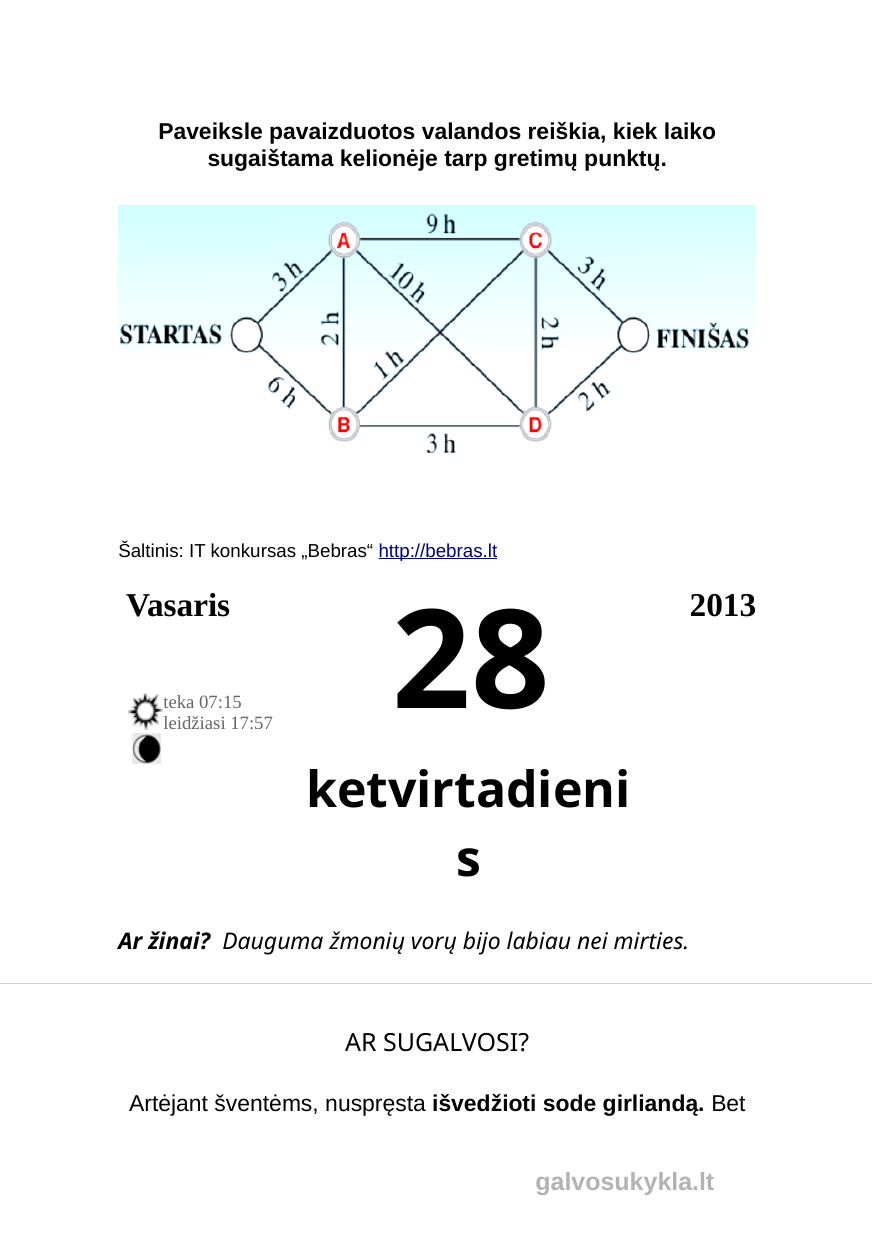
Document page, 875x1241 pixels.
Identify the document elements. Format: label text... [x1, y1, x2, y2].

text Artėjant šventėms, nuspręsta išvedžioti sode girliandą. Bet [118, 1089, 756, 1116]
table_header 28 ketvirtadienis [299, 561, 638, 891]
text Paveiksle pavaizduotos valandos reiškia, kiek laiko sugaištama kelionėje tarp gretimų punktų. [118, 118, 756, 171]
text Ar žinai? Dauguma žmonių vorų bijo labiau nei mirties. [118, 925, 756, 956]
text Šaltinis: IT konkursas „Bebras“ http://bebras.lt [118, 540, 756, 561]
table_header Vasaris teka 07:15 leidžiasi 17:57 [118, 561, 298, 891]
text AR SUGALVOSI? [118, 1024, 756, 1058]
table_header 2013 [638, 561, 756, 891]
